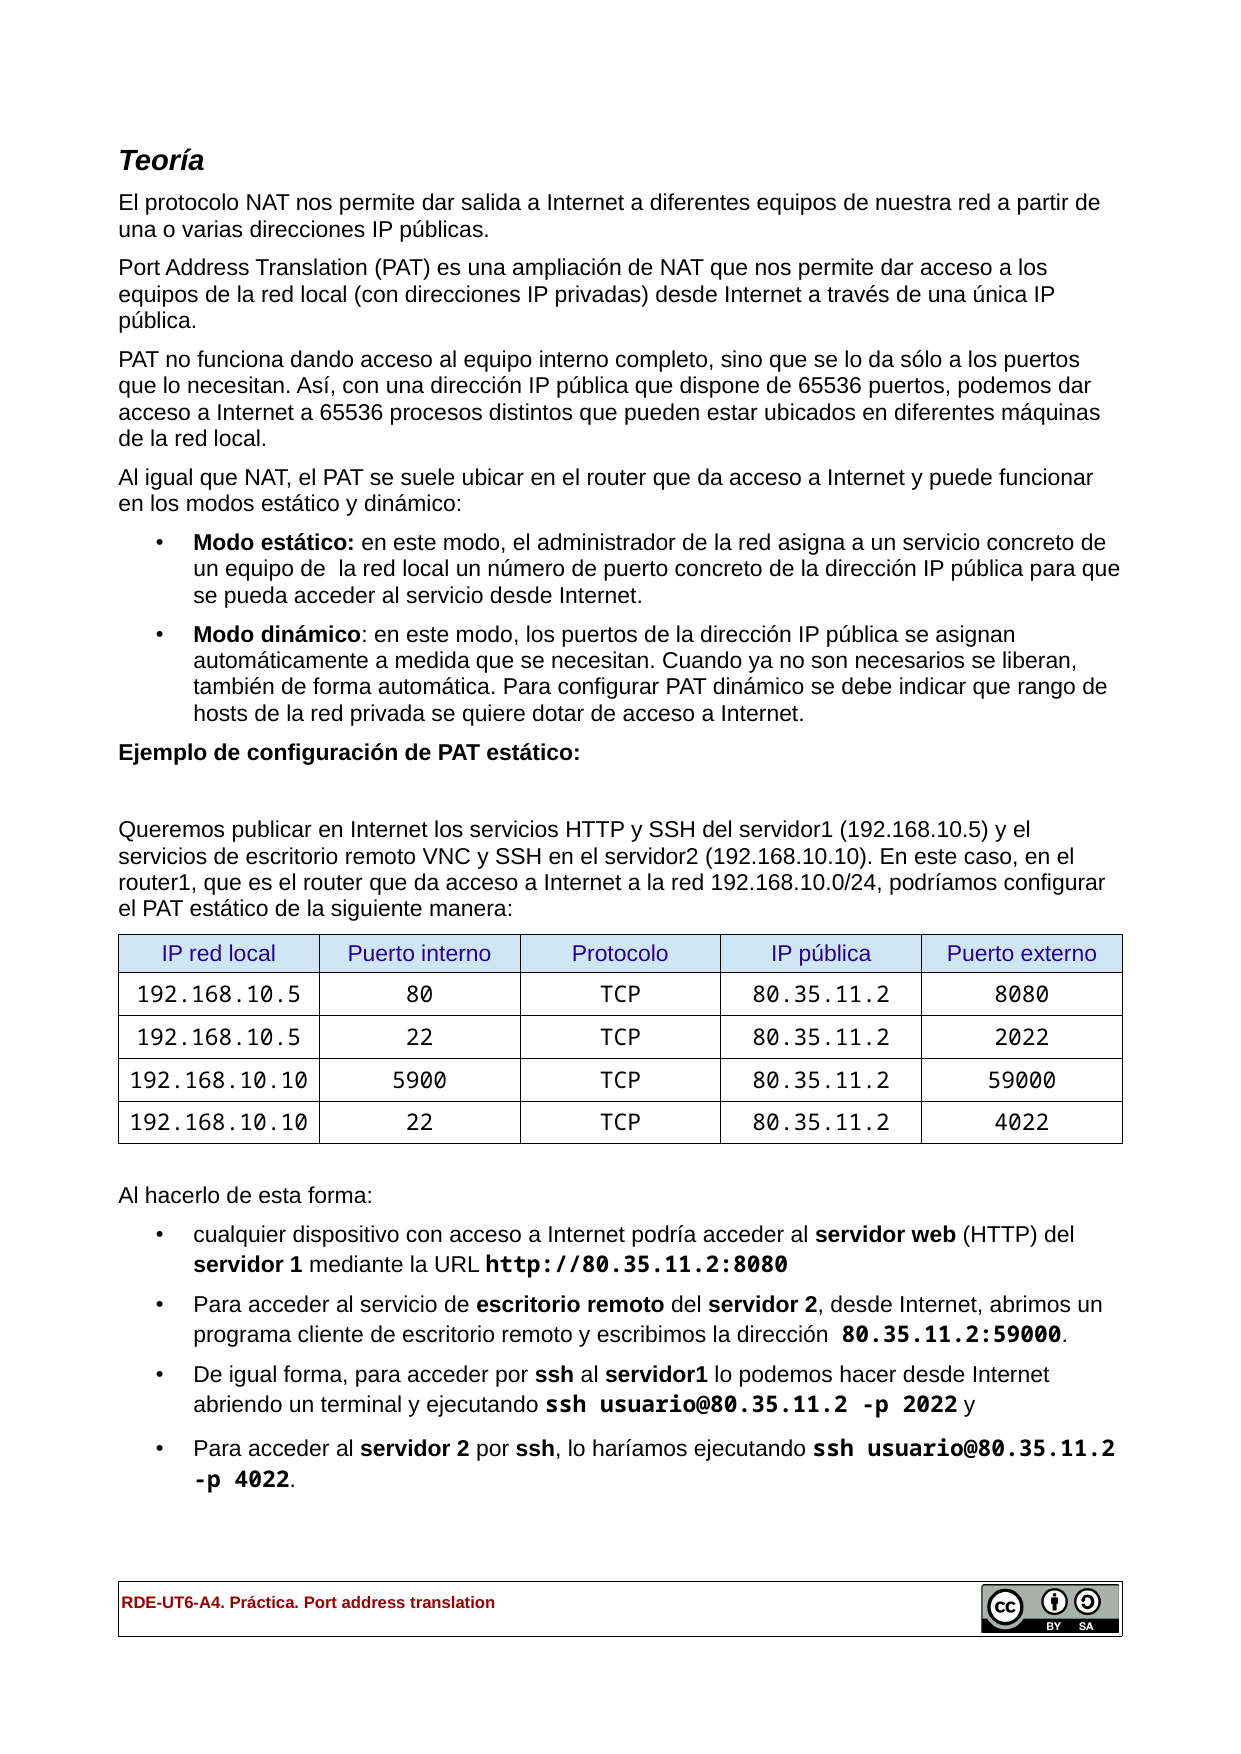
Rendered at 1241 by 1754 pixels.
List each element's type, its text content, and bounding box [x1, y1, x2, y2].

table_cell 192.168.10.5 [119, 973, 319, 1015]
list Para acceder al servidor 2 por ssh, lo haríamos ejecutando ssh usuario@80.35.11.2 -p 4022. [156, 1431, 1122, 1494]
list cualquier dispositivo con acceso a Internet podría acceder al servidor web (HTTP) del servidor 1 mediante la URL http://80.35.11.2:8080 [156, 1221, 1122, 1279]
table_header Protocolo [521, 935, 720, 972]
table_header Puerto externo [922, 935, 1122, 972]
table_cell TCP [521, 973, 720, 1015]
table_cell 22 [320, 1102, 520, 1143]
table_cell 192.168.10.5 [119, 1016, 319, 1058]
table_cell 80.35.11.2 [721, 1016, 921, 1058]
table_header IP pública [721, 935, 921, 972]
table_cell 59000 [922, 1059, 1122, 1101]
text Port Address Translation (PAT) es una ampliación de NAT que nos permite dar acceso a los equipos de la red local (con direcciones IP privadas) desde Internet a través de una única IP pública. [118, 254, 1122, 333]
text Al igual que NAT, el PAT se suele ubicar en el router que da acceso a Internet y puede funcionar en los modos estático y dinámico: [118, 464, 1122, 517]
list Para acceder al servicio de escritorio remoto del servidor 2, desde Internet, abrimos un programa cliente de escritorio remoto y escribimos la dirección 80.35.11.2:59000. [156, 1291, 1122, 1349]
text El protocolo NAT nos permite dar salida a Internet a diferentes equipos de nuestra red a partir de una o varias direcciones IP públicas. [118, 189, 1122, 242]
table_cell 80.35.11.2 [721, 1059, 921, 1101]
table_cell 5900 [320, 1059, 520, 1101]
text Ejemplo de configuración de PAT estático: [118, 738, 1122, 765]
table_cell TCP [521, 1059, 720, 1101]
table_cell 2022 [922, 1016, 1122, 1058]
picture [981, 1584, 1119, 1633]
table_cell 8080 [922, 973, 1122, 1015]
text PAT no funciona dando acceso al equipo interno completo, sino que se lo da sólo a los puertos que lo necesitan. Así, con una dirección IP pública que dispone de 65536 puertos, podemos dar acceso a Internet a 65536 procesos distintos que pueden estar ubicados en diferentes máquinas de la red local. [118, 346, 1122, 451]
subtitle Teoría [118, 143, 1122, 177]
table_cell 80.35.11.2 [721, 973, 921, 1015]
table_cell 80.35.11.2 [721, 1102, 921, 1143]
table_header Puerto interno [320, 935, 520, 972]
table_cell 192.168.10.10 [119, 1102, 319, 1143]
table_header IP red local [119, 935, 319, 972]
table_cell TCP [521, 1102, 720, 1143]
text Al hacerlo de esta forma: [118, 1182, 1122, 1209]
list Modo dinámico: en este modo, los puertos de la dirección IP pública se asignan automáticamente a medida que se necesitan. Cuando ya no son necesarios se liberan, también de forma automática. Para configurar PAT dinámico se debe indicar que rango de hosts de la red privada se quiere dotar de acceso a Internet. [156, 621, 1122, 726]
list De igual forma, para acceder por ssh al servidor1 lo podemos hacer desde Internet abriendo un terminal y ejecutando ssh usuario@80.35.11.2 -p 2022 y [156, 1361, 1122, 1419]
text Queremos publicar en Internet los servicios HTTP y SSH del servidor1 (192.168.10.5) y el servicios de escritorio remoto VNC y SSH en el servidor2 (192.168.10.10). En este caso, en el router1, que es el router que da acceso a Internet a la red 192.168.10.0/24, podríamos configurar el PAT estático de la siguiente manera: [118, 816, 1122, 922]
table_cell 80 [320, 973, 520, 1015]
table_cell 192.168.10.10 [119, 1059, 319, 1101]
table_cell TCP [521, 1016, 720, 1058]
list Modo estático: en este modo, el administrador de la red asigna a un servicio concreto de un equipo de la red local un número de puerto concreto de la dirección IP pública para que se pueda acceder al servicio desde Internet. [156, 529, 1122, 608]
table_cell 4022 [922, 1102, 1122, 1143]
table_cell 22 [320, 1016, 520, 1058]
